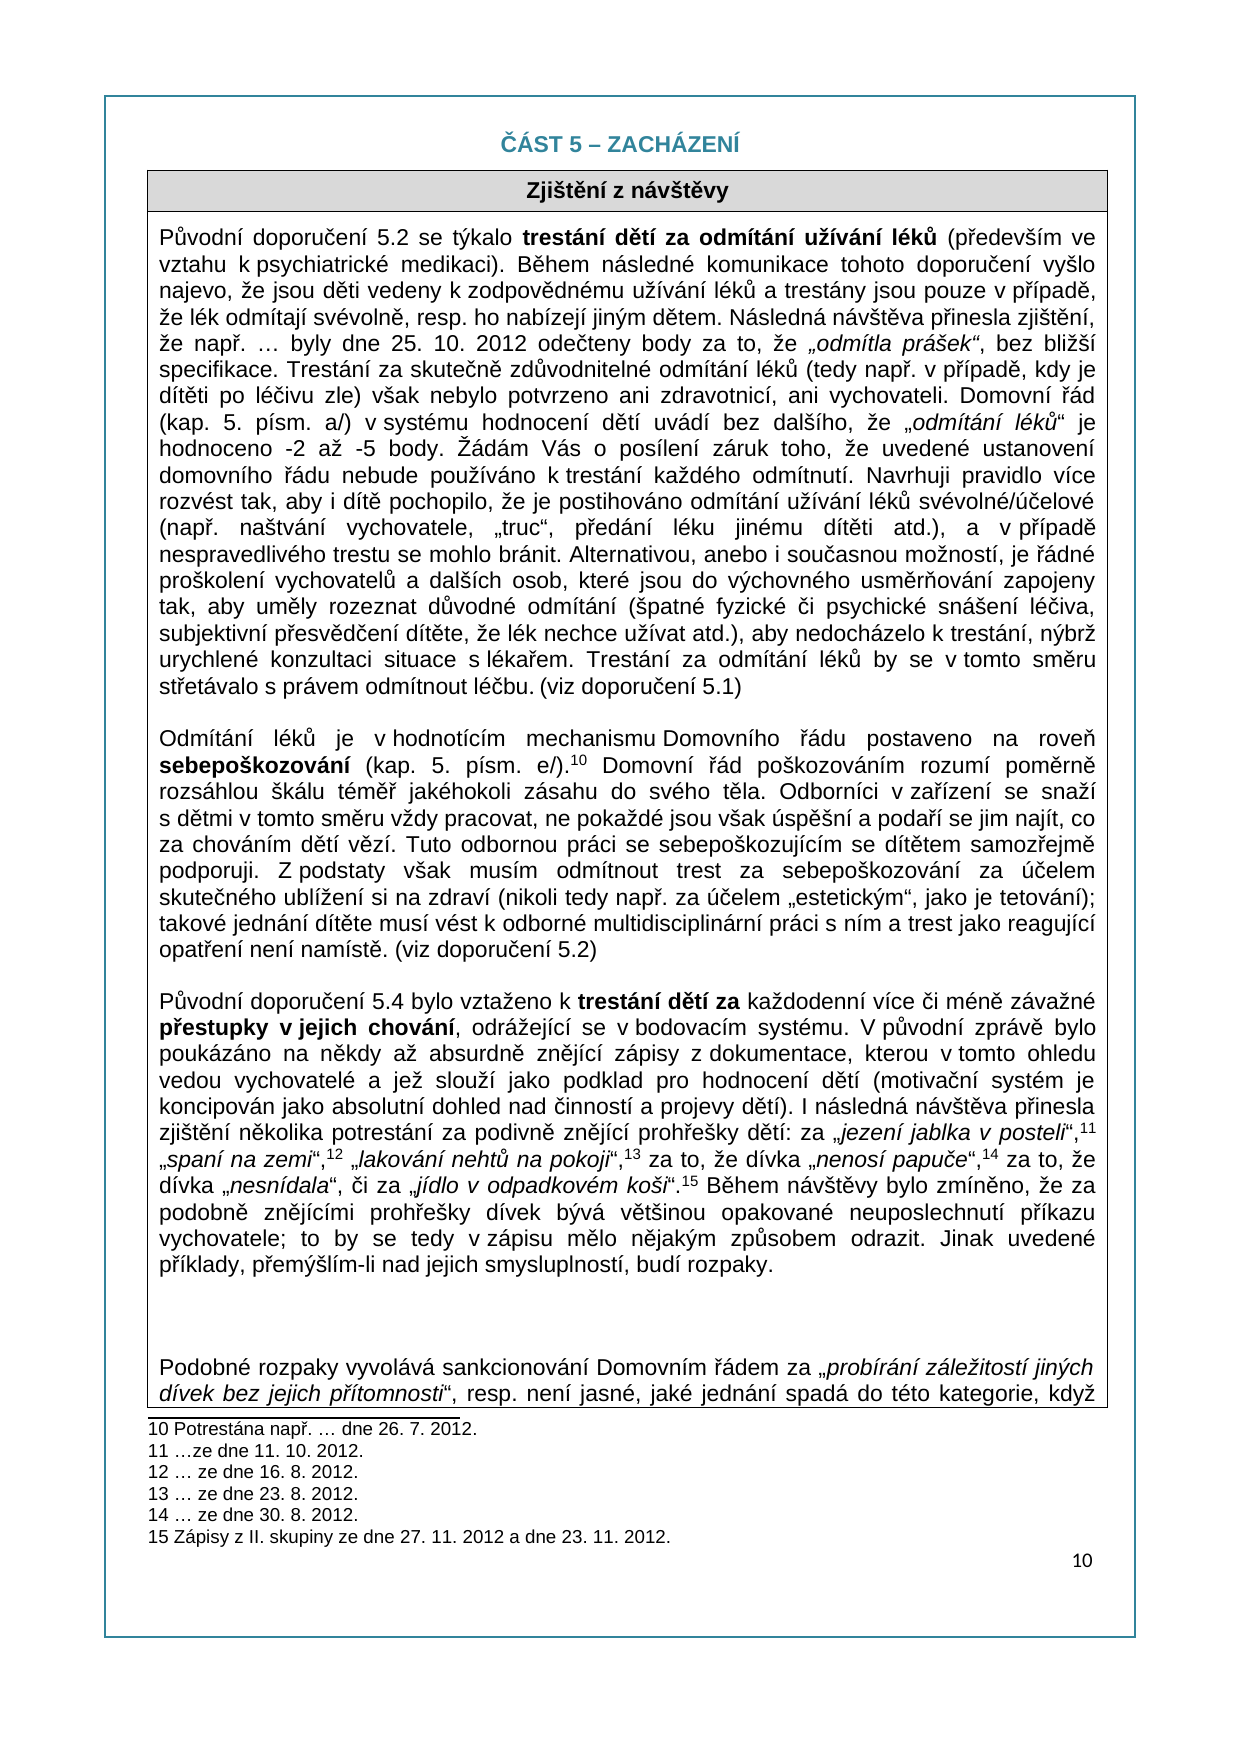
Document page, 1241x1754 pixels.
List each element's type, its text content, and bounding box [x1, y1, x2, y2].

text ČÁST 5 – ZACHÁZENÍ [148, 131, 1092, 157]
table_header Zjištění z návštěvy [148, 171, 1107, 211]
table_cell Původní doporučení 5.2 se týkalo trestání dětí za odmítání užívání léků (především ve vztahu k psychiatrické medikaci). Během následné komunikace tohoto doporučení vyšlo najevo, že jsou děti vedeny k zodpovědnému užívání léků a trestány jsou pouze v případě, že lék odmítají svévolně, resp. ho nabízejí jiným dětem. Následná návštěva přinesla zjištění, že např. … byly dne 25. 10. 2012 odečteny body za to, že „odmítla prášek“, bez bližší specifikace. Trestání za skutečně zdůvodnitelné odmítání léků (tedy např. v případě, kdy je dítěti po léčivu zle) však nebylo potvrzeno ani zdravotnicí, ani vychovateli. Domovní řád (kap. 5. písm. a/) v systému hodnocení dětí uvádí bez dalšího, že „odmítání léků“ je hodnoceno -2 až -5 body. Žádám Vás o posílení záruk toho, že uvedené ustanovení domovního řádu nebude používáno k trestání každého odmítnutí. Navrhuji pravidlo více rozvést tak, aby i dítě pochopilo, že je postihováno odmítání užívání léků svévolné/účelové (např. naštvání vychovatele, „truc“, předání léku jinému dítěti atd.), a v případě nespravedlivého trestu se mohlo bránit. Alternativou, anebo i současnou možností, je řádné proškolení vychovatelů a dalších osob, které jsou do výchovného usměrňování zapojeny tak, aby uměly rozeznat důvodné odmítání (špatné fyzické či psychické snášení léčiva, subjektivní přesvědčení dítěte, že lék nechce užívat atd.), aby nedocházelo k trestání, nýbrž urychlené konzultaci situace s lékařem. Trestání za odmítání léků by se v tomto směru střetávalo s právem odmítnout léčbu. (viz doporučení 5.1) Odmítání léků je v hodnotícím mechanismu Domovního řádu postaveno na roveň sebepoškozování (kap. 5. písm. e/). Domovní řád poškozováním rozumí poměrně rozsáhlou škálu téměř jakéhokoli zásahu do svého těla. Odborníci v zařízení se snaží s dětmi v tomto směru vždy pracovat, ne pokaždé jsou však úspěšní a podaří se jim najít, co za chováním dětí vězí. Tuto odbornou práci se sebepoškozujícím se dítětem samozřejmě podporuji. Z podstaty však musím odmítnout trest za sebepoškozování za účelem skutečného ublížení si na zdraví (nikoli tedy např. za účelem „estetickým“, jako je tetování); takové jednání dítěte musí vést k odborné multidisciplinární práci s ním a trest jako reagující opatření není namístě. (viz doporučení 5.2) Původní doporučení 5.4 bylo vztaženo k trestání dětí za každodenní více či méně závažné přestupky v jejich chování, odrážející se v bodovacím systému. V původní zprávě bylo poukázáno na někdy až absurdně znějící zápisy z dokumentace, kterou v tomto ohledu vedou vychovatelé a jež slouží jako podklad pro hodnocení dětí (motivační systém je koncipován jako absolutní dohled nad činností a projevy dětí). I následná návštěva přinesla zjištění několika potrestání za podivně znějící prohřešky dětí: za „jezení jablka v posteli“, „spaní na zemi“, „lakování nehtů na pokoji“, za to, že dívka „nenosí papuče“, za to, že dívka „nesnídala“, či za „jídlo v odpadkovém koši“. Během návštěvy bylo zmíněno, že za podobně znějícími prohřešky dívek bývá většinou opakované neuposlechnutí příkazu vychovatele; to by se tedy v zápisu mělo nějakým způsobem odrazit. Jinak uvedené příklady, přemýšlím-li nad jejich smysluplností, budí rozpaky. Podobné rozpaky vyvolává sankcionování Domovním řádem za „probírání záležitostí jiných dívek bez jejich přítomnosti“, resp. není jasné, jaké jednání spadá do této kategorie, když [148, 212, 1107, 1407]
